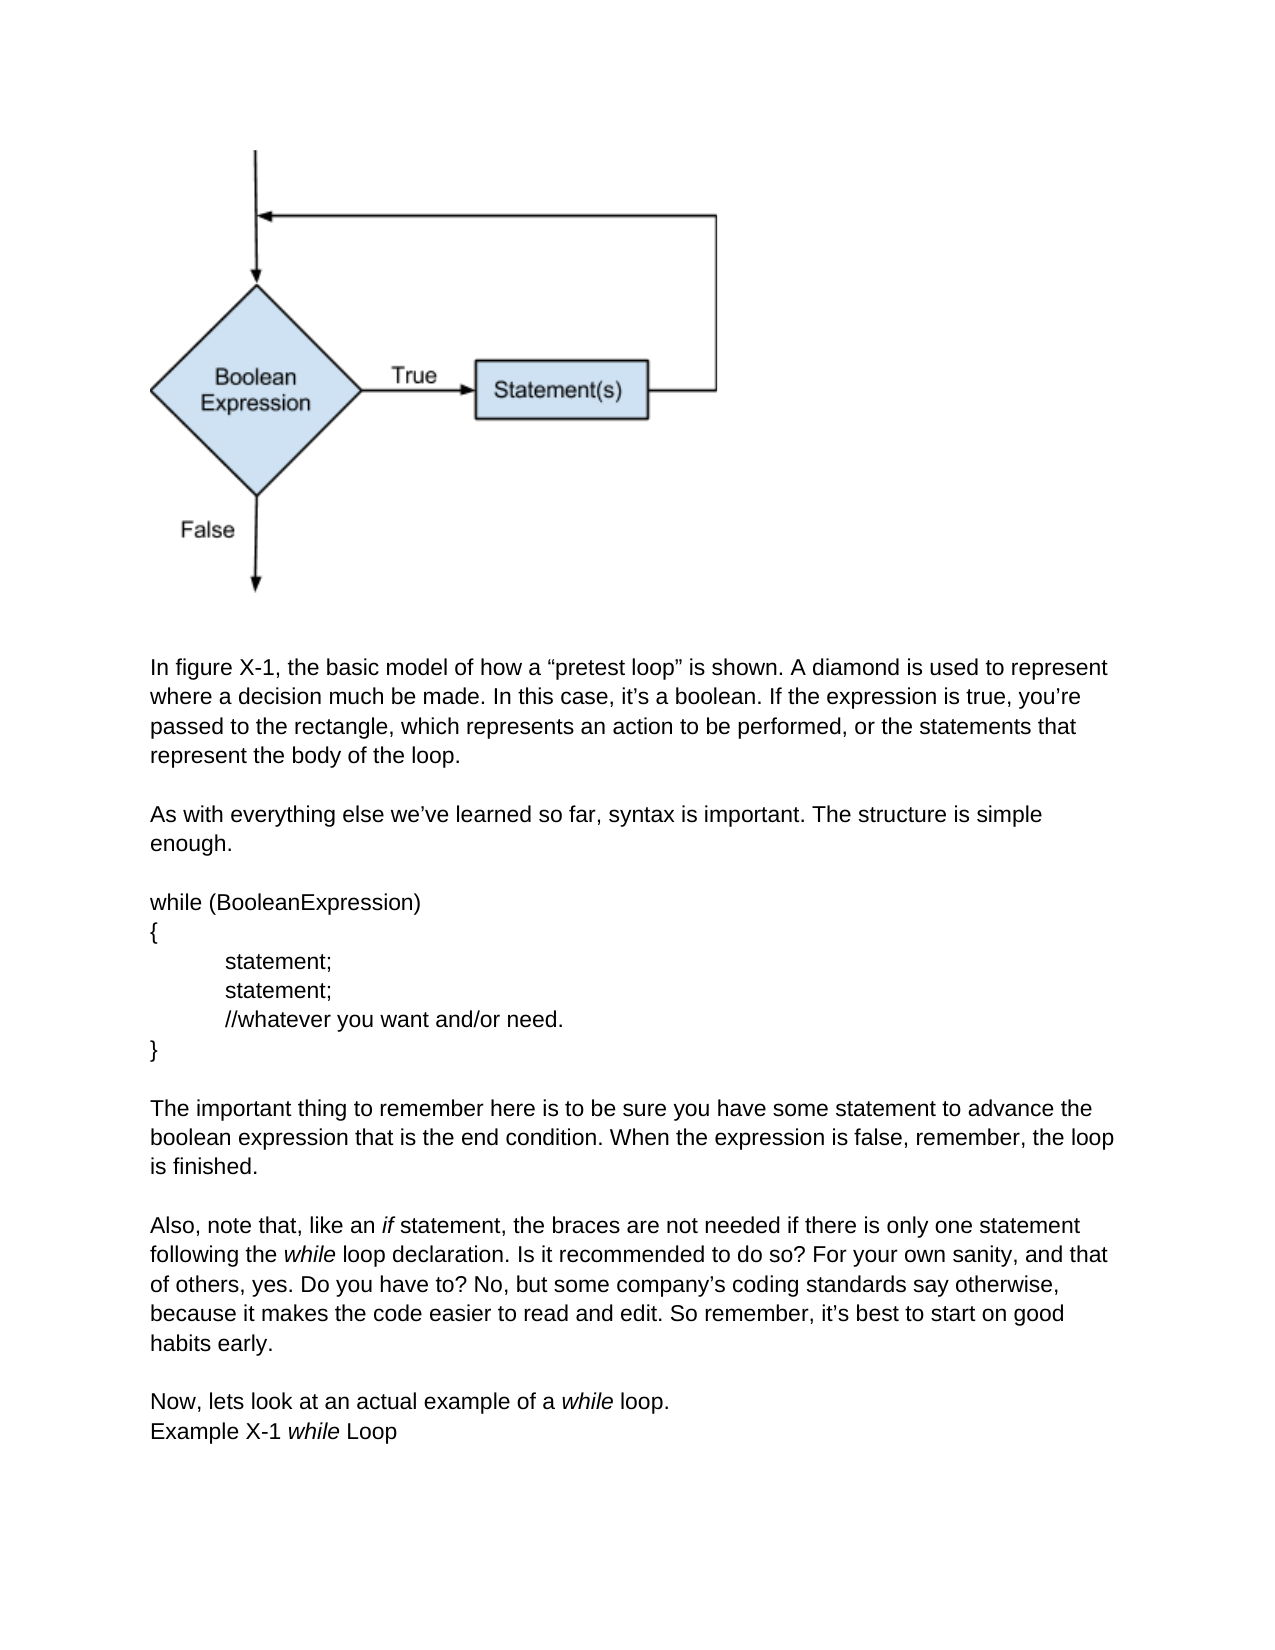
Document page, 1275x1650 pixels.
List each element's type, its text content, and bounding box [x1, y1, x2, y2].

text statement; [150, 978, 1125, 1003]
text } [150, 1037, 1125, 1062]
text Also, note that, like an if statement, the braces are not needed if there is only one statement following the while loop declaration. Is it recommended to do so? For your own sanity, and that of others, yes. Do you have to? No, but some company’s coding standards say otherwise, because it makes the code easier to read and edit. So remember, it’s best to start on good habits early. [150, 1213, 1125, 1356]
text while (BooleanExpression) [150, 890, 1125, 915]
picture [150, 150, 718, 593]
text statement; [150, 948, 1125, 974]
text //whatever you want and/or need. [150, 1007, 1125, 1033]
text The important thing to remember here is to be sure you have some statement to advance the boolean expression that is the end condition. When the expression is false, remember, the loop is finished. [150, 1095, 1125, 1180]
text Example X-1 while Loop [150, 1418, 1125, 1444]
text Now, lets look at an actual example of a while loop. [150, 1389, 1125, 1415]
text As with everything else we’ve learned so far, syntax is important. The structure is simple enough. [150, 802, 1125, 857]
text In figure X-1, the basic model of how a “pretest loop” is shown. A diamond is used to represent where a decision much be made. In this case, it’s a boolean. If the expression is true, you’re passed to the rectangle, which represents an action to be performed, or the statements that represent the body of the loop. [150, 655, 1125, 768]
text { [150, 919, 1125, 945]
